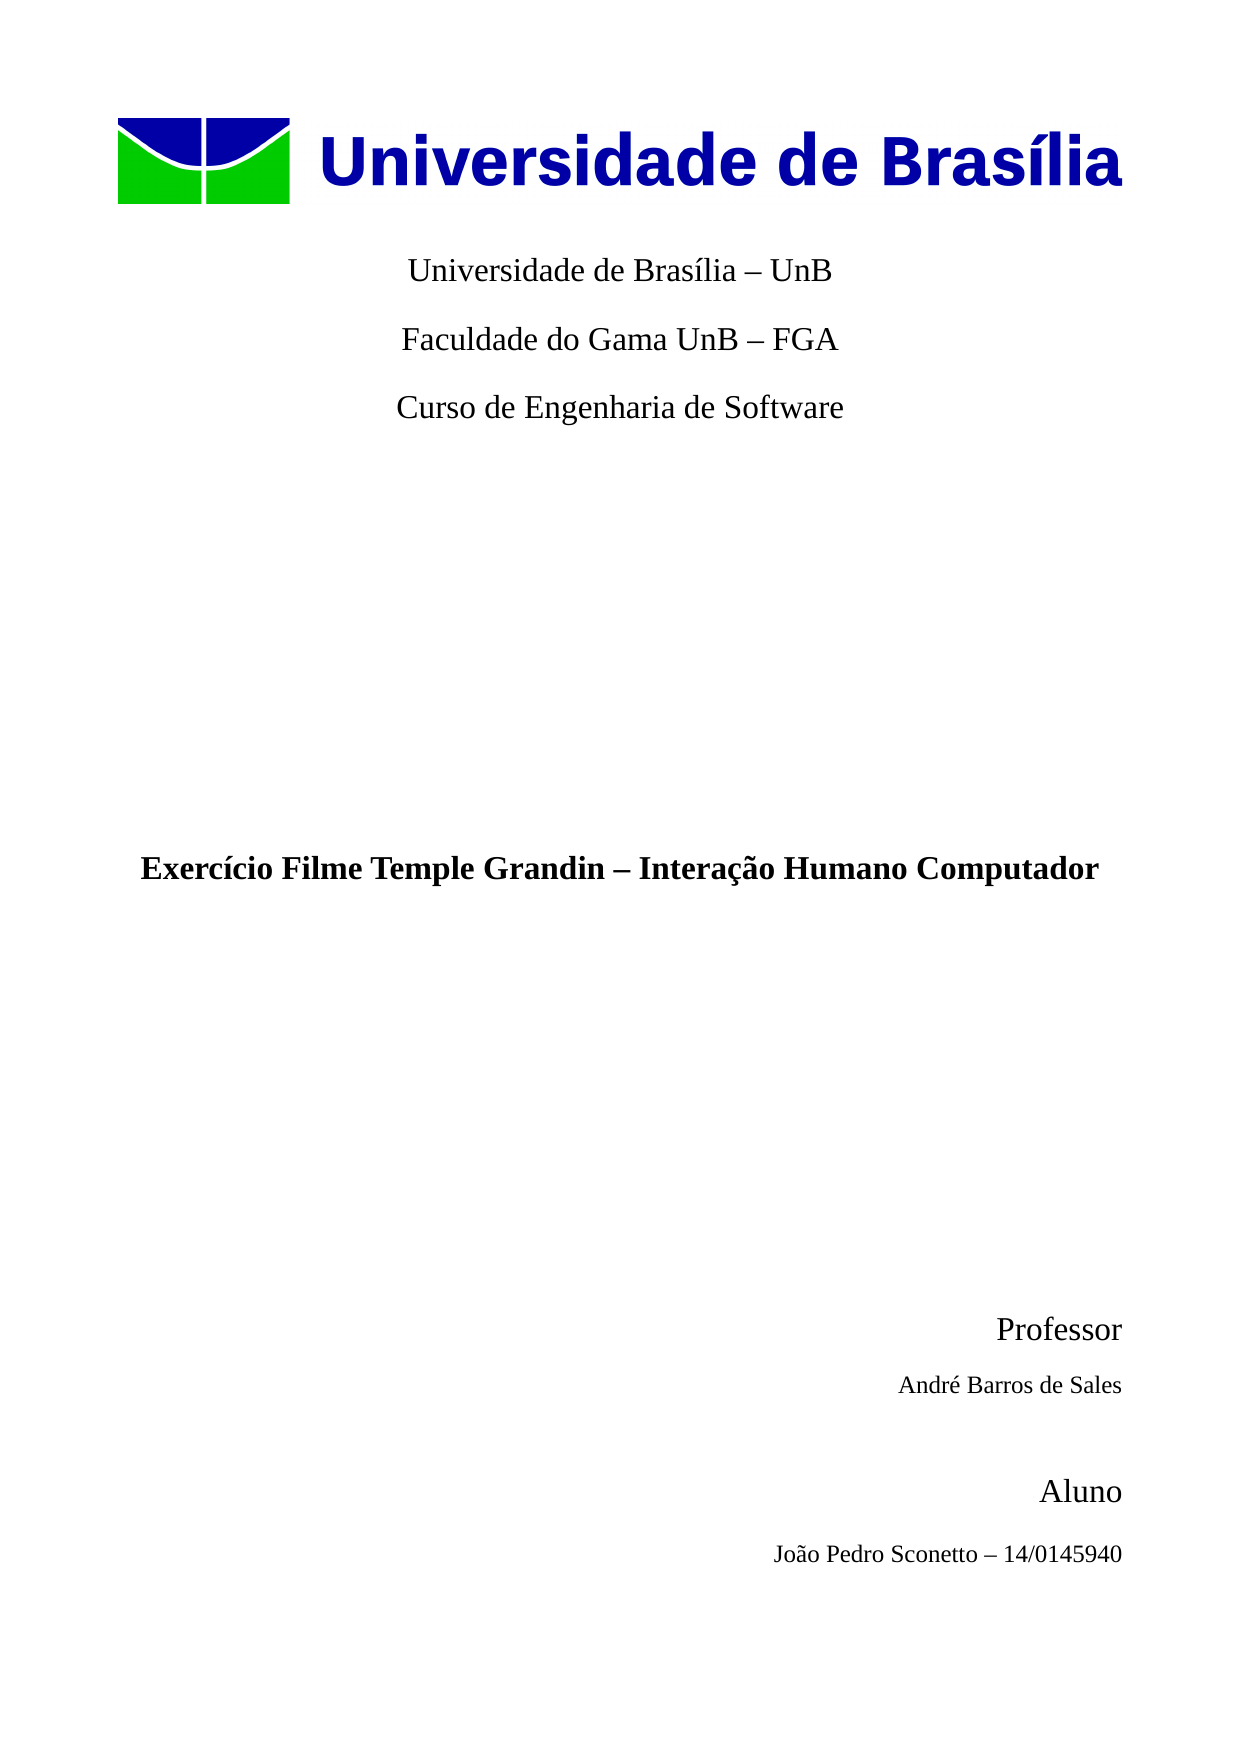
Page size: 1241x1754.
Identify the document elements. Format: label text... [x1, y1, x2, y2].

picture [118, 118, 1123, 204]
text Aluno [118, 1471, 1122, 1509]
text João Pedro Sconetto – 14/0145940 [118, 1539, 1122, 1568]
text Professor André Barros de Sales [118, 1309, 1122, 1399]
text Universidade de Brasília – UnB Faculdade do Gama UnB – FGA Curso de Engenharia de Software [118, 250, 1122, 426]
text Exercício Filme Temple Grandin – Interação Humano Computador [118, 848, 1122, 887]
